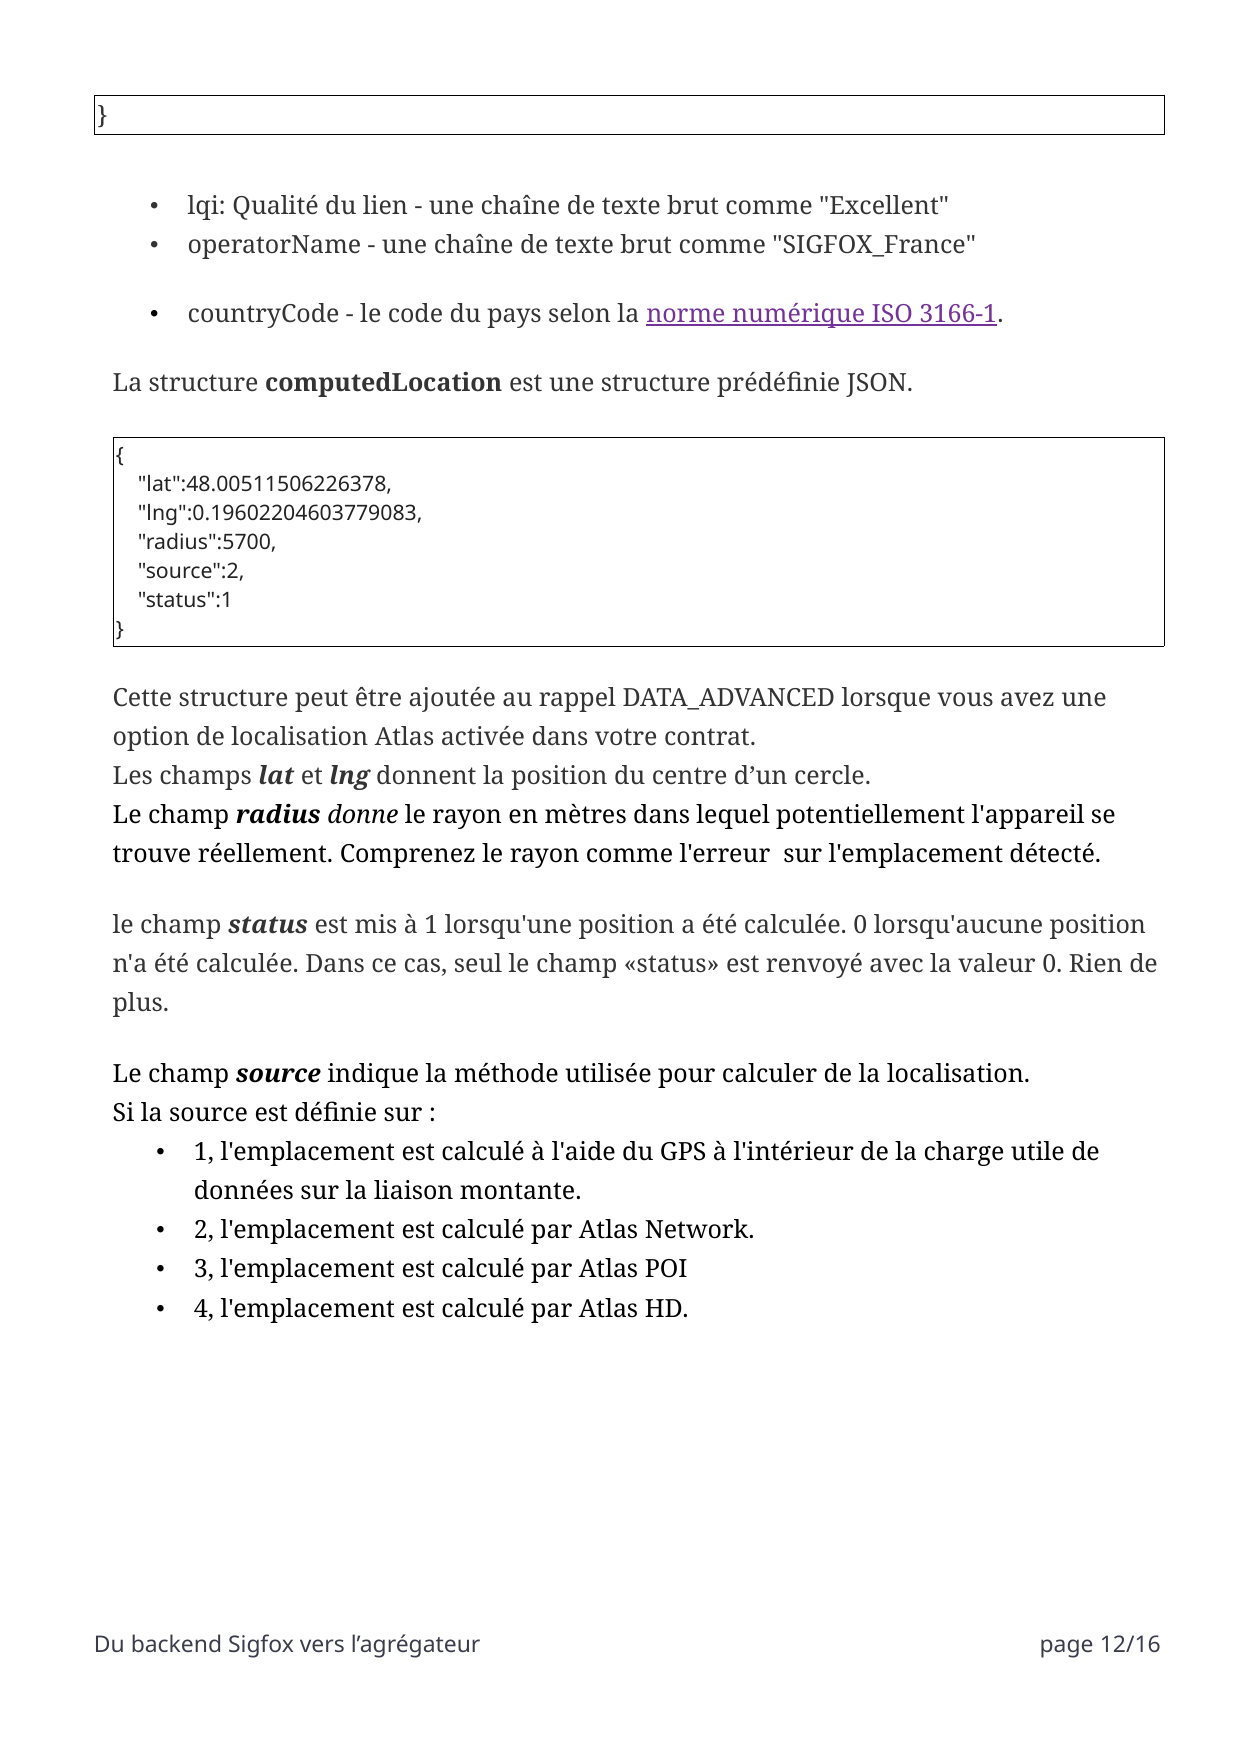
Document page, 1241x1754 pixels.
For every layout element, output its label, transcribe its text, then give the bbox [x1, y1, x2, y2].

text "radius":5700, [114, 524, 1164, 553]
list countryCode - le code du pays selon la norme numérique ISO 3166-1. [150, 296, 1164, 330]
text "lng":0.19602204603779083, [114, 495, 1164, 524]
text } [114, 611, 1164, 646]
text "status":1 [114, 582, 1164, 611]
text { [114, 438, 1164, 466]
list 4, l'emplacement est calculé par Atlas HD. [156, 1290, 1164, 1324]
text Cette structure peut être ajoutée au rappel DATA_ADVANCED lorsque vous avez une option de localisation Atlas activée dans votre contrat. [112, 679, 1164, 752]
text le champ status est mis à 1 lorsqu'une position a été calculée. 0 lorsqu'aucune position n'a été calculée. Dans ce cas, seul le champ «status» est renvoyé avec la valeur 0. Rien de plus. [112, 906, 1164, 1019]
list 3, l'emplacement est calculé par Atlas POI [156, 1251, 1164, 1285]
list 1, l'emplacement est calculé à l'aide du GPS à l'intérieur de la charge utile de données sur la liaison montante. [156, 1133, 1164, 1207]
text Le champ radius donne le rayon en mètres dans lequel potentiellement l'appareil se trouve réellement. Comprenez le rayon comme l'erreur sur l'emplacement détecté. [112, 797, 1164, 870]
text } [95, 96, 1164, 134]
text "source":2, [114, 553, 1164, 582]
list lqi: Qualité du lien - une chaîne de texte brut comme "Excellent" [150, 187, 1164, 221]
text Les champs lat et lng donnent la position du centre d’un cercle. [112, 757, 1164, 792]
list 2, l'emplacement est calculé par Atlas Network. [156, 1212, 1164, 1246]
text Si la source est définie sur : [112, 1094, 1164, 1128]
text "lat":48.00511506226378, [114, 466, 1164, 495]
list operatorName - une chaîne de texte brut comme "SIGFOX_France" [150, 226, 1164, 261]
text Le champ source indique la méthode utilisée pour calculer de la localisation. [112, 1055, 1164, 1089]
text La structure computedLocation est une structure prédéfinie JSON. [112, 365, 1164, 399]
